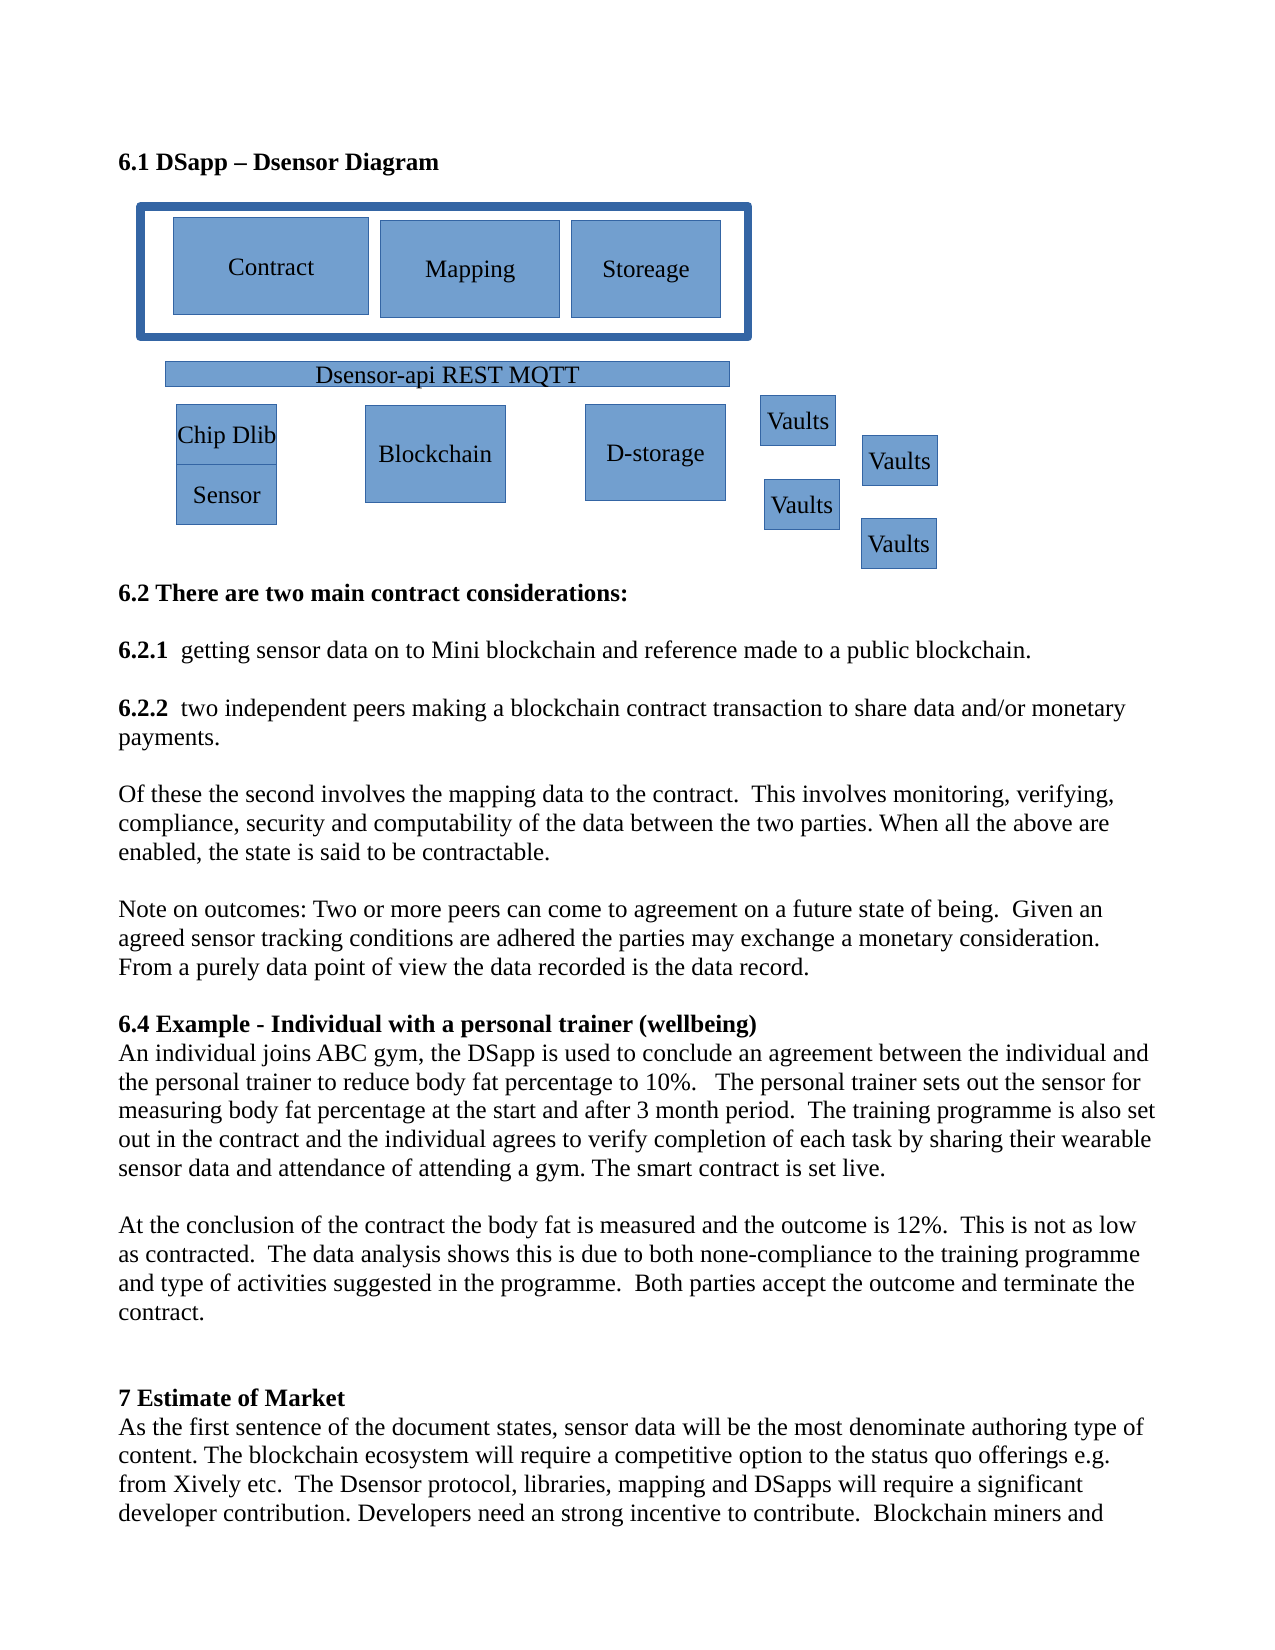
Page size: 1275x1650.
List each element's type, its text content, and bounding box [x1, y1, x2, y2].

text As the first sentence of the document states, sensor data will be the most denominate authoring type of content. The blockchain ecosystem will require a competitive option to the status quo offerings e.g. from Xively etc. The Dsensor protocol, libraries, mapping and DSapps will require a significant developer contribution. Developers need an strong incentive to contribute. Blockchain miners and [118, 1412, 1157, 1527]
text At the conclusion of the contract the body fat is measured and the outcome is 12%. This is not as low as contracted. The data analysis shows this is due to both none-compliance to the training programme and type of activities suggested in the programme. Both parties accept the outcome and terminate the contract. [118, 1211, 1157, 1326]
text Note on outcomes: Two or more peers can come to agreement on a future state of being. Given an agreed sensor tracking conditions are adhered the parties may exchange a monetary consideration. From a purely data point of view the data recorded is the data record. [118, 894, 1157, 981]
text 7 Estimate of Market [118, 1383, 1157, 1412]
text 6.2 There are two main contract considerations: [118, 578, 1157, 607]
text 6.4 Example - Individual with a personal trainer (wellbeing) [118, 1009, 1157, 1038]
text An individual joins ABC gym, the DSapp is used to conclude an agreement between the individual and the personal trainer to reduce body fat percentage to 10%. The personal trainer sets out the sensor for measuring body fat percentage at the start and after 3 month period. The training programme is also set out in the contract and the individual agrees to verify completion of each task by sharing their wearable sensor data and attendance of attending a gym. The smart contract is set live. [118, 1038, 1157, 1182]
text 6.2.2 two independent peers making a blockchain contract transaction to share data and/or monetary payments. [118, 693, 1157, 751]
text 6.2.1 getting sensor data on to Mini blockchain and reference made to a public blockchain. [118, 636, 1157, 664]
text 6.1 DSapp – Dsensor Diagram [118, 147, 1157, 176]
text Of these the second involves the mapping data to the contract. This involves monitoring, verifying, compliance, security and computability of the data between the two parties. When all the above are enabled, the state is said to be contractable. [118, 779, 1157, 866]
